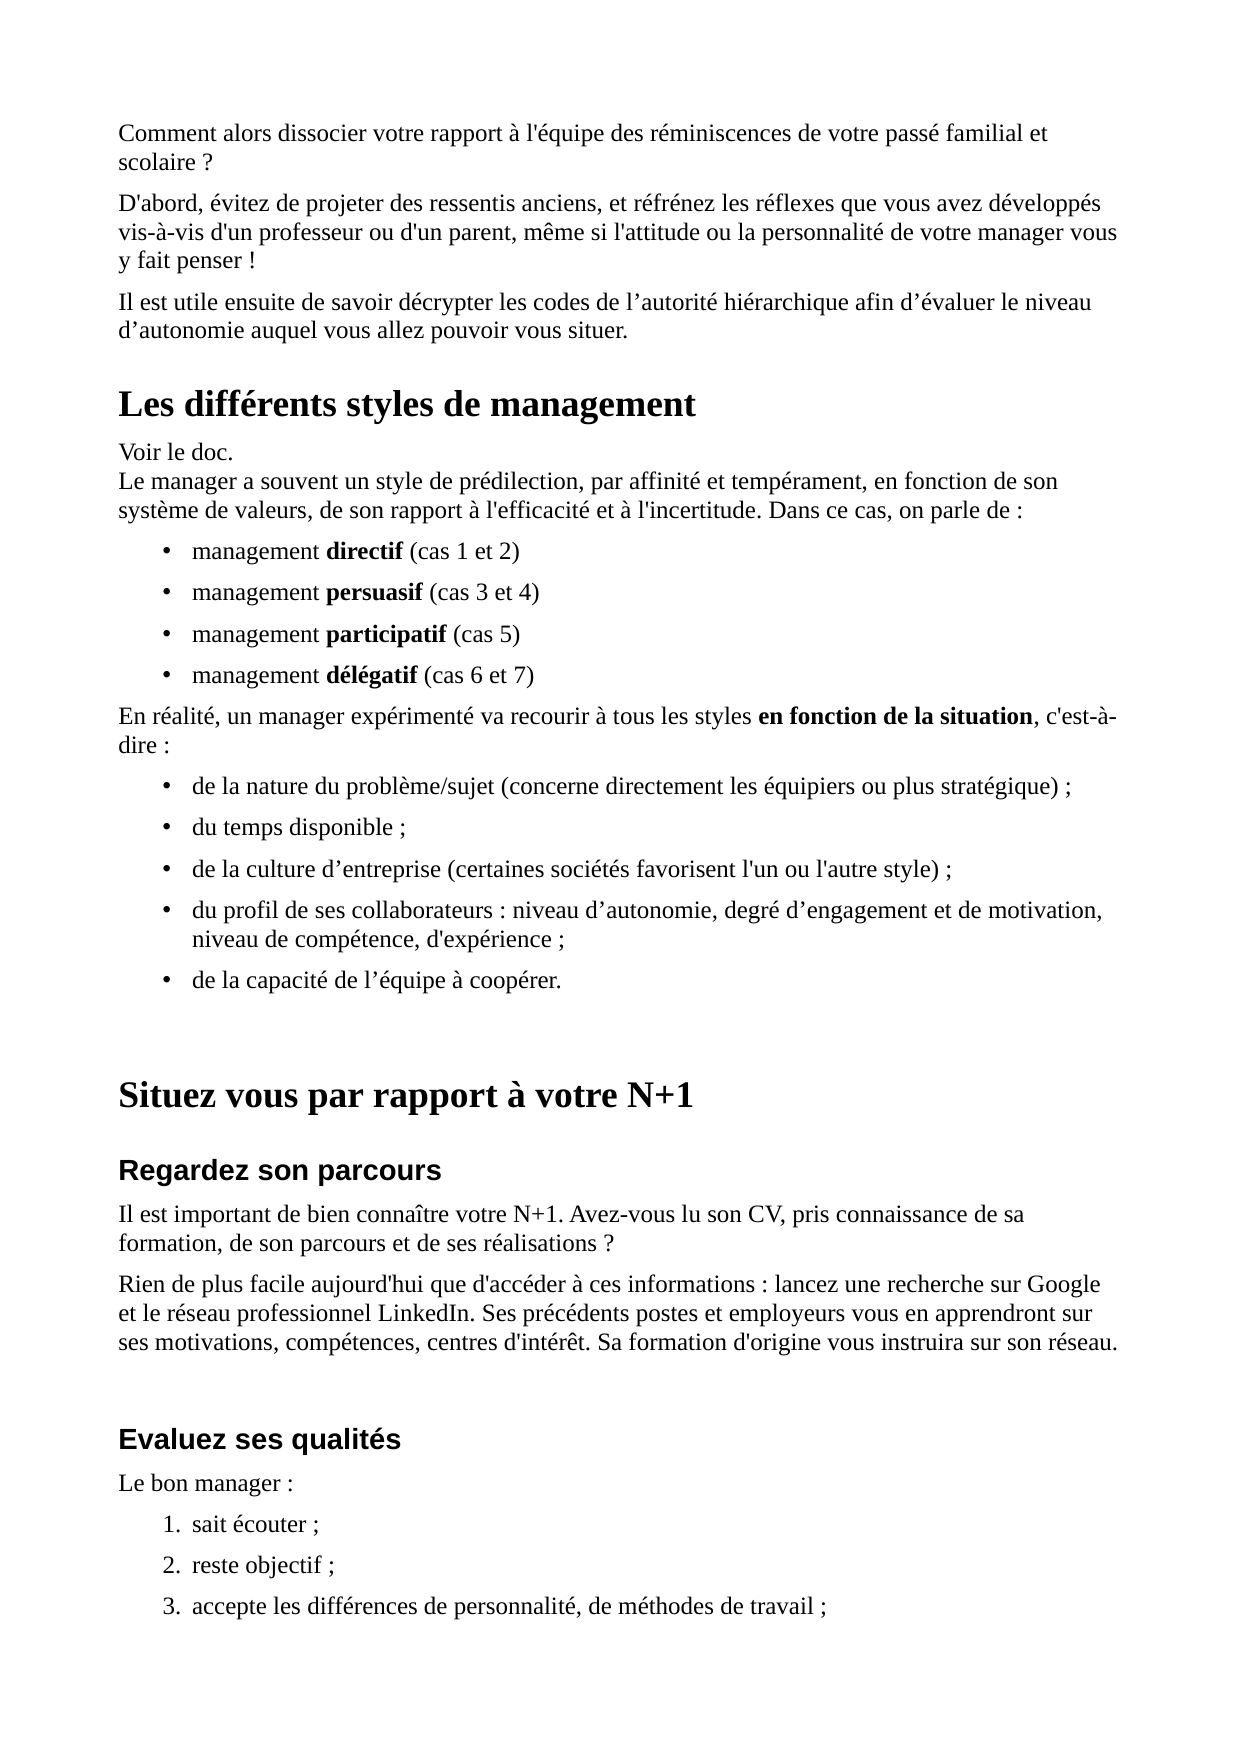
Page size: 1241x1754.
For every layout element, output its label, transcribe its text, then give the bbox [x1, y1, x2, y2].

list de la capacité de l’équipe à coopérer. [162, 965, 1122, 994]
text Rien de plus facile aujourd'hui que d'accéder à ces informations : lancez une recherche sur Google et le réseau professionnel LinkedIn. Ses précédents postes et employeurs vous en apprendront sur ses motivations, compétences, centres d'intérêt. Sa formation d'origine vous instruira sur son réseau. [118, 1269, 1122, 1355]
list management participatif (cas 5) [162, 619, 1122, 647]
text Le bon manager : [118, 1468, 1122, 1496]
list de la culture d’entreprise (certaines sociétés favorisent l'un ou l'autre style) ; [162, 854, 1122, 882]
list du temps disponible ; [162, 812, 1122, 841]
list reste objectif ; [162, 1550, 1122, 1579]
subtitle Situez vous par rapport à votre N+1 [118, 1072, 1122, 1116]
text Il est utile ensuite de savoir décrypter les codes de l’autorité hiérarchique afin d’évaluer le niveau d’autonomie auquel vous allez pouvoir vous situer. [118, 287, 1122, 344]
list sait écouter ; [162, 1509, 1122, 1538]
list management persuasif (cas 3 et 4) [162, 577, 1122, 606]
subtitle Regardez son parcours [118, 1153, 1122, 1187]
text Voir le doc. [118, 437, 1122, 466]
text En réalité, un manager expérimenté va recourir à tous les styles en fonction de la situation, c'est-à-dire : [118, 701, 1122, 759]
text Comment alors dissocier votre rapport à l'équipe des réminiscences de votre passé familial et scolaire ? [118, 118, 1122, 176]
list management délégatif (cas 6 et 7) [162, 660, 1122, 689]
list de la nature du problème/sujet (concerne directement les équipiers ou plus stratégique) ; [162, 771, 1122, 800]
subtitle Evaluez ses qualités [118, 1422, 1122, 1455]
text D'abord, évitez de projeter des ressentis anciens, et réfrénez les réflexes que vous avez développés vis-à-vis d'un professeur ou d'un parent, même si l'attitude ou la personnalité de votre manager vous y fait penser ! [118, 188, 1122, 274]
list accepte les différences de personnalité, de méthodes de travail ; [162, 1591, 1122, 1620]
text Le manager a souvent un style de prédilection, par affinité et tempérament, en fonction de son système de valeurs, de son rapport à l'efficacité et à l'incertitude. Dans ce cas, on parle de : [118, 466, 1122, 524]
subtitle Les différents styles de management [118, 382, 1122, 425]
text Il est important de bien connaître votre N+1. Avez-vous lu son CV, pris connaissance de sa formation, de son parcours et de ses réalisations ? [118, 1199, 1122, 1257]
list management directif (cas 1 et 2) [162, 536, 1122, 565]
list du profil de ses collaborateurs : niveau d’autonomie, degré d’engagement et de motivation, niveau de compétence, d'expérience ; [162, 895, 1122, 952]
